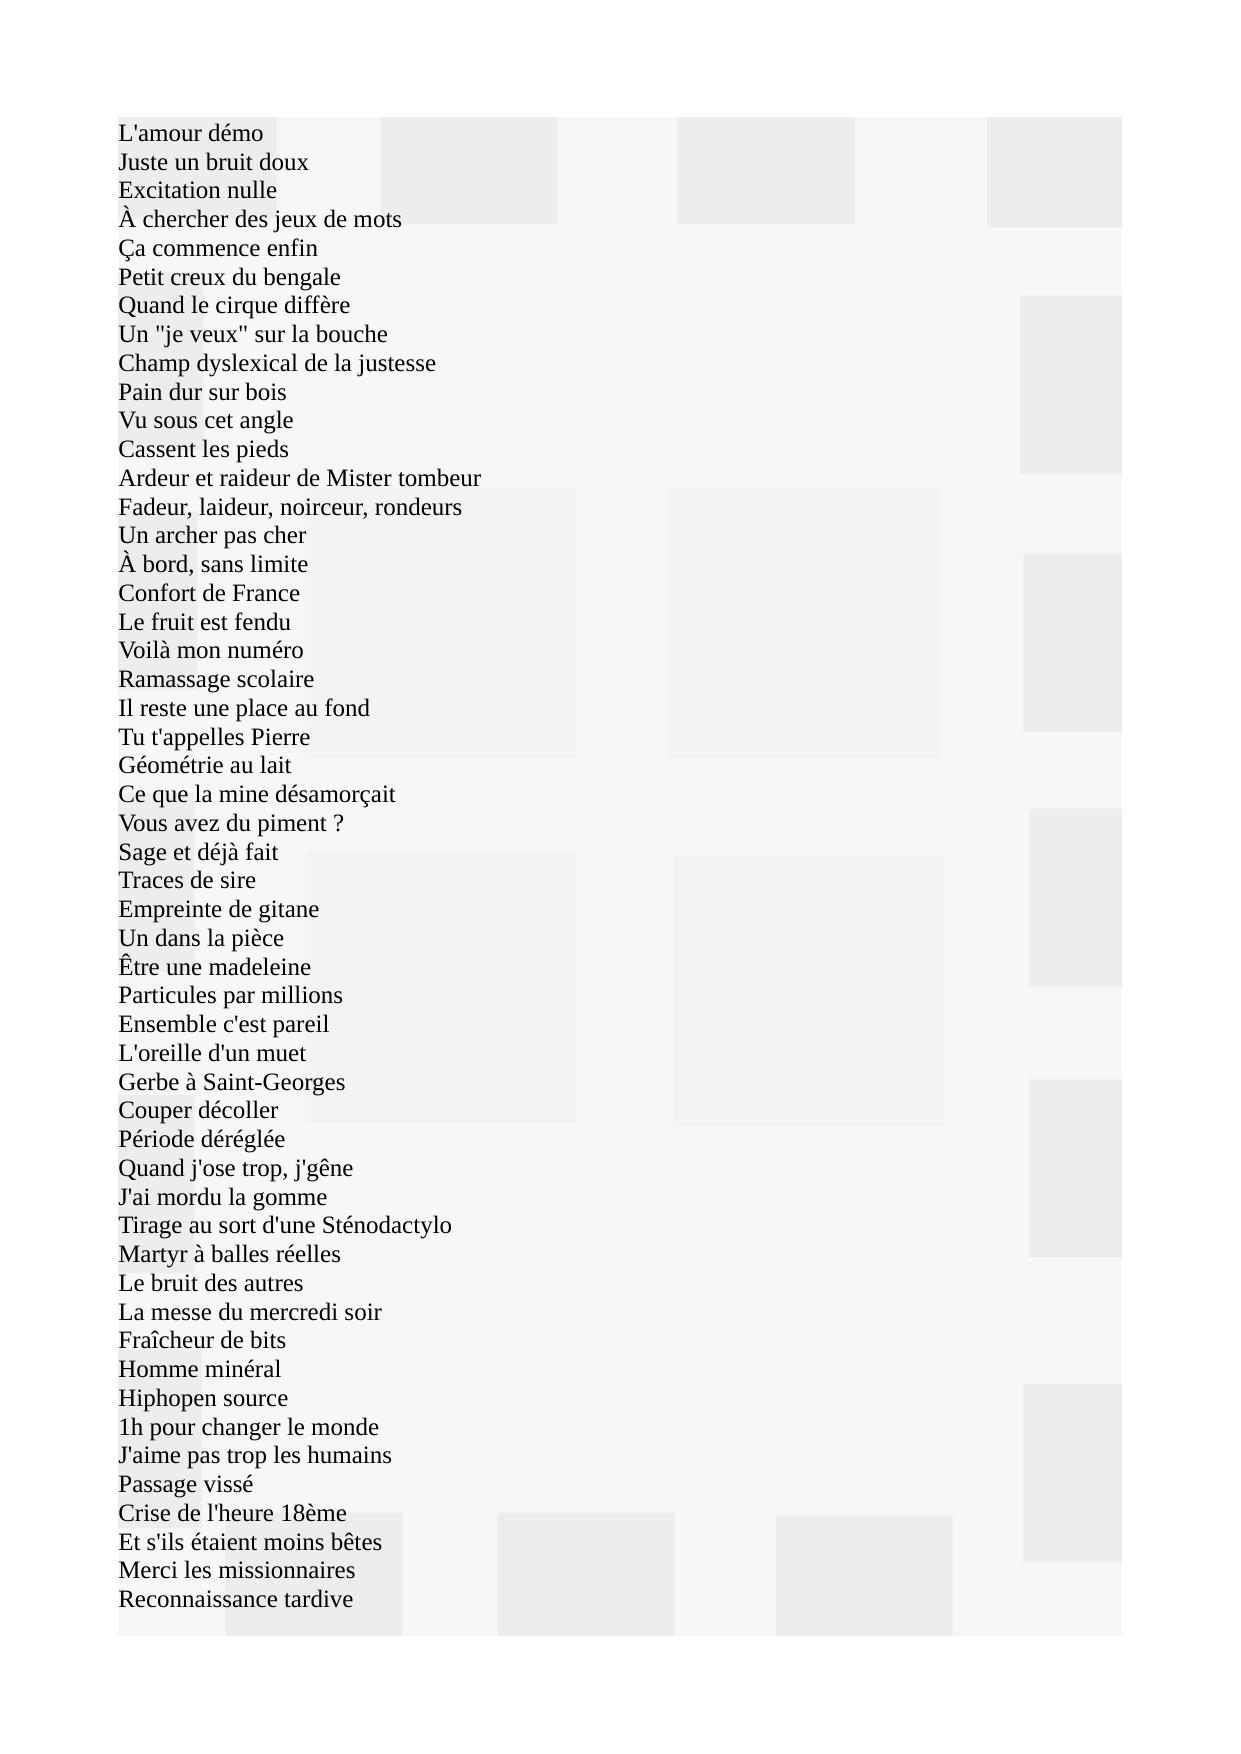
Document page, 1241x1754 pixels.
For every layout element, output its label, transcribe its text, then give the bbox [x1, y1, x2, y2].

text Traces de sire [118, 866, 1122, 894]
text À chercher des jeux de mots [118, 204, 1122, 233]
text Sage et déjà fait [118, 837, 1122, 866]
text Cassent les pieds [118, 434, 1122, 463]
text La messe du mercredi soir [118, 1297, 1122, 1326]
text Un "je veux" sur la bouche [118, 319, 1122, 348]
text Fadeur, laideur, noirceur, rondeurs [118, 492, 1122, 521]
text J'ai mordu la gomme [118, 1182, 1122, 1211]
text À bord, sans limite [118, 549, 1122, 578]
text Ardeur et raideur de Mister tombeur [118, 463, 1122, 492]
text Particules par millions [118, 981, 1122, 1009]
text Et s'ils étaient moins bêtes [118, 1527, 1122, 1556]
text Petit creux du bengale [118, 262, 1122, 291]
text Quand j'ose trop, j'gêne [118, 1153, 1122, 1182]
text Tirage au sort d'une Sténodactylo [118, 1211, 1122, 1239]
text Ça commence enfin [118, 233, 1122, 262]
text Empreinte de gitane [118, 894, 1122, 923]
text Ensemble c'est pareil [118, 1009, 1122, 1038]
text Confort de France [118, 578, 1122, 607]
text Hiphopen source [118, 1383, 1122, 1412]
text Quand le cirque diffère [118, 291, 1122, 319]
text Le bruit des autres [118, 1268, 1122, 1297]
text Un dans la pièce [118, 923, 1122, 952]
text Reconnaissance tardive [118, 1584, 1122, 1613]
text Un archer pas cher [118, 521, 1122, 549]
text 1h pour changer le monde [118, 1412, 1122, 1441]
text Champ dyslexical de la justesse [118, 348, 1122, 377]
text Homme minéral [118, 1354, 1122, 1383]
text J'aime pas trop les humains [118, 1441, 1122, 1469]
text Pain dur sur bois [118, 377, 1122, 406]
text Crise de l'heure 18ème [118, 1498, 1122, 1527]
text Géométrie au lait [118, 751, 1122, 779]
text Fraîcheur de bits [118, 1326, 1122, 1354]
text Ce que la mine désamorçait [118, 779, 1122, 808]
text Le fruit est fendu [118, 607, 1122, 636]
text Merci les missionnaires [118, 1556, 1122, 1584]
text Période déréglée [118, 1124, 1122, 1153]
text Il reste une place au fond [118, 693, 1122, 722]
text Vu sous cet angle [118, 406, 1122, 434]
text Voilà mon numéro [118, 636, 1122, 664]
text Passage vissé [118, 1469, 1122, 1498]
text Tu t'appelles Pierre [118, 722, 1122, 751]
text Couper décoller [118, 1096, 1122, 1124]
text Vous avez du piment ? [118, 808, 1122, 837]
text Juste un bruit doux [118, 147, 1122, 176]
text Être une madeleine [118, 952, 1122, 981]
text Martyr à balles réelles [118, 1239, 1122, 1268]
text Ramassage scolaire [118, 664, 1122, 693]
text Excitation nulle [118, 176, 1122, 204]
text Gerbe à Saint-Georges [118, 1067, 1122, 1096]
text L'oreille d'un muet [118, 1038, 1122, 1067]
text L'amour démo [118, 118, 1122, 147]
